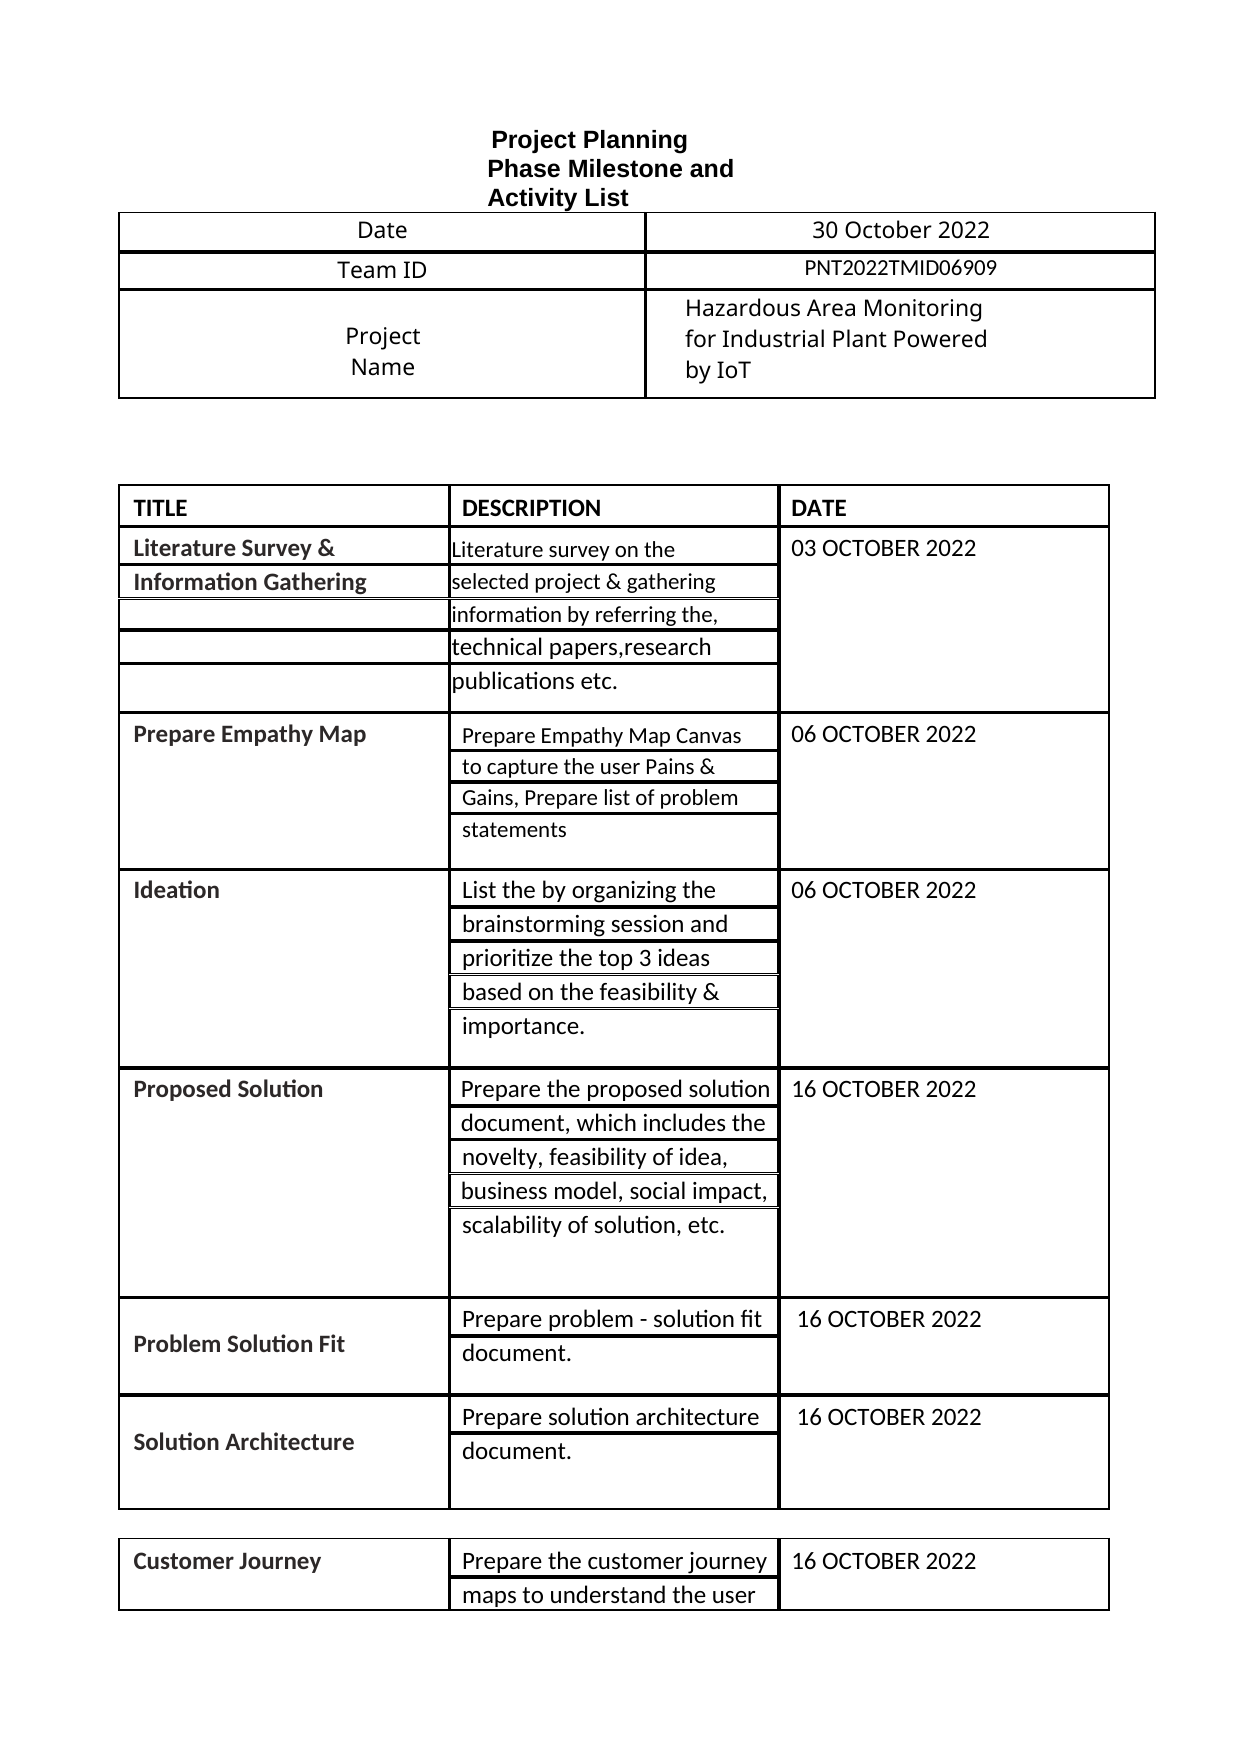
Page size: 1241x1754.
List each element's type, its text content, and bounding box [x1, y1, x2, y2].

table_cell Problem Solution Fit [120, 1299, 448, 1393]
table_cell 16 OCTOBER 2022 [781, 1397, 1108, 1508]
table_cell 06 OCTOBER 2022 [781, 871, 1108, 1066]
table_cell 06 OCTOBER 2022 [781, 714, 1108, 868]
table_cell Ideation [120, 871, 448, 1066]
table_cell Literature Survey & [120, 528, 448, 563]
table_cell Literature survey on the [451, 528, 777, 563]
table_header Prepare the customer journey [451, 1539, 777, 1575]
table_cell Prepare Empathy Map Canvas [451, 714, 777, 749]
table_cell importance. [451, 1010, 777, 1066]
table_cell [120, 632, 448, 662]
table_header 16 OCTOBER 2022 [781, 1539, 1108, 1609]
table_cell information by referring the, [451, 600, 777, 628]
table_cell prioritize the top 3 ideas [451, 943, 777, 973]
table_cell 03 OCTOBER 2022 [781, 528, 1108, 711]
table_cell scalability of solution, etc. [451, 1209, 777, 1296]
table_cell technical papers,research [451, 632, 777, 662]
table_cell to capture the user Pains & [451, 752, 777, 780]
table_header Customer Journey [120, 1539, 448, 1609]
text Project Planning Phase Milestone and Activity List [487, 125, 742, 212]
table_cell Hazardous Area Monitoring for Industrial Plant Powered by IoT [647, 291, 1154, 397]
table_cell brainstorming session and [451, 909, 777, 939]
table_cell novelty, feasibility of idea, [451, 1141, 777, 1172]
table_cell maps to understand the user [451, 1579, 777, 1609]
table_header DESCRIPTION [451, 486, 777, 525]
table_cell PNT2022TMID06909 [647, 254, 1154, 288]
table_cell 16 OCTOBER 2022 [781, 1299, 1108, 1393]
table_header DATE [781, 486, 1108, 525]
table_cell Project Name [120, 291, 644, 397]
table_cell selected project & gathering [451, 566, 777, 597]
table_cell statements [451, 815, 777, 868]
table_cell [120, 665, 448, 711]
table_cell Prepare problem - solution fit [451, 1299, 777, 1334]
table_cell Gains, Prepare list of problem [451, 784, 777, 812]
table_cell Solution Architecture [120, 1397, 448, 1508]
table_cell Information Gathering [120, 566, 448, 597]
table_cell [120, 600, 448, 628]
table_cell Prepare Empathy Map [120, 714, 448, 868]
table_cell publications etc. [451, 665, 777, 711]
table_cell Proposed Solution [120, 1070, 448, 1296]
table_header 30 October 2022 [647, 213, 1154, 250]
table_cell List the by organizing the [451, 871, 777, 905]
table_cell document. [451, 1435, 777, 1508]
table_cell Team ID [120, 254, 644, 288]
table_cell document, which includes the [451, 1108, 777, 1138]
table_cell Prepare solution architecture [451, 1397, 777, 1431]
table_cell 16 OCTOBER 2022 [781, 1070, 1108, 1296]
table_header Date [120, 213, 644, 250]
table_cell Prepare the proposed solution [451, 1070, 777, 1104]
table_header TITLE [120, 486, 448, 525]
table_cell business model, social impact, [451, 1175, 777, 1206]
table_cell document. [451, 1338, 777, 1393]
table_cell based on the feasibility & [451, 976, 777, 1007]
